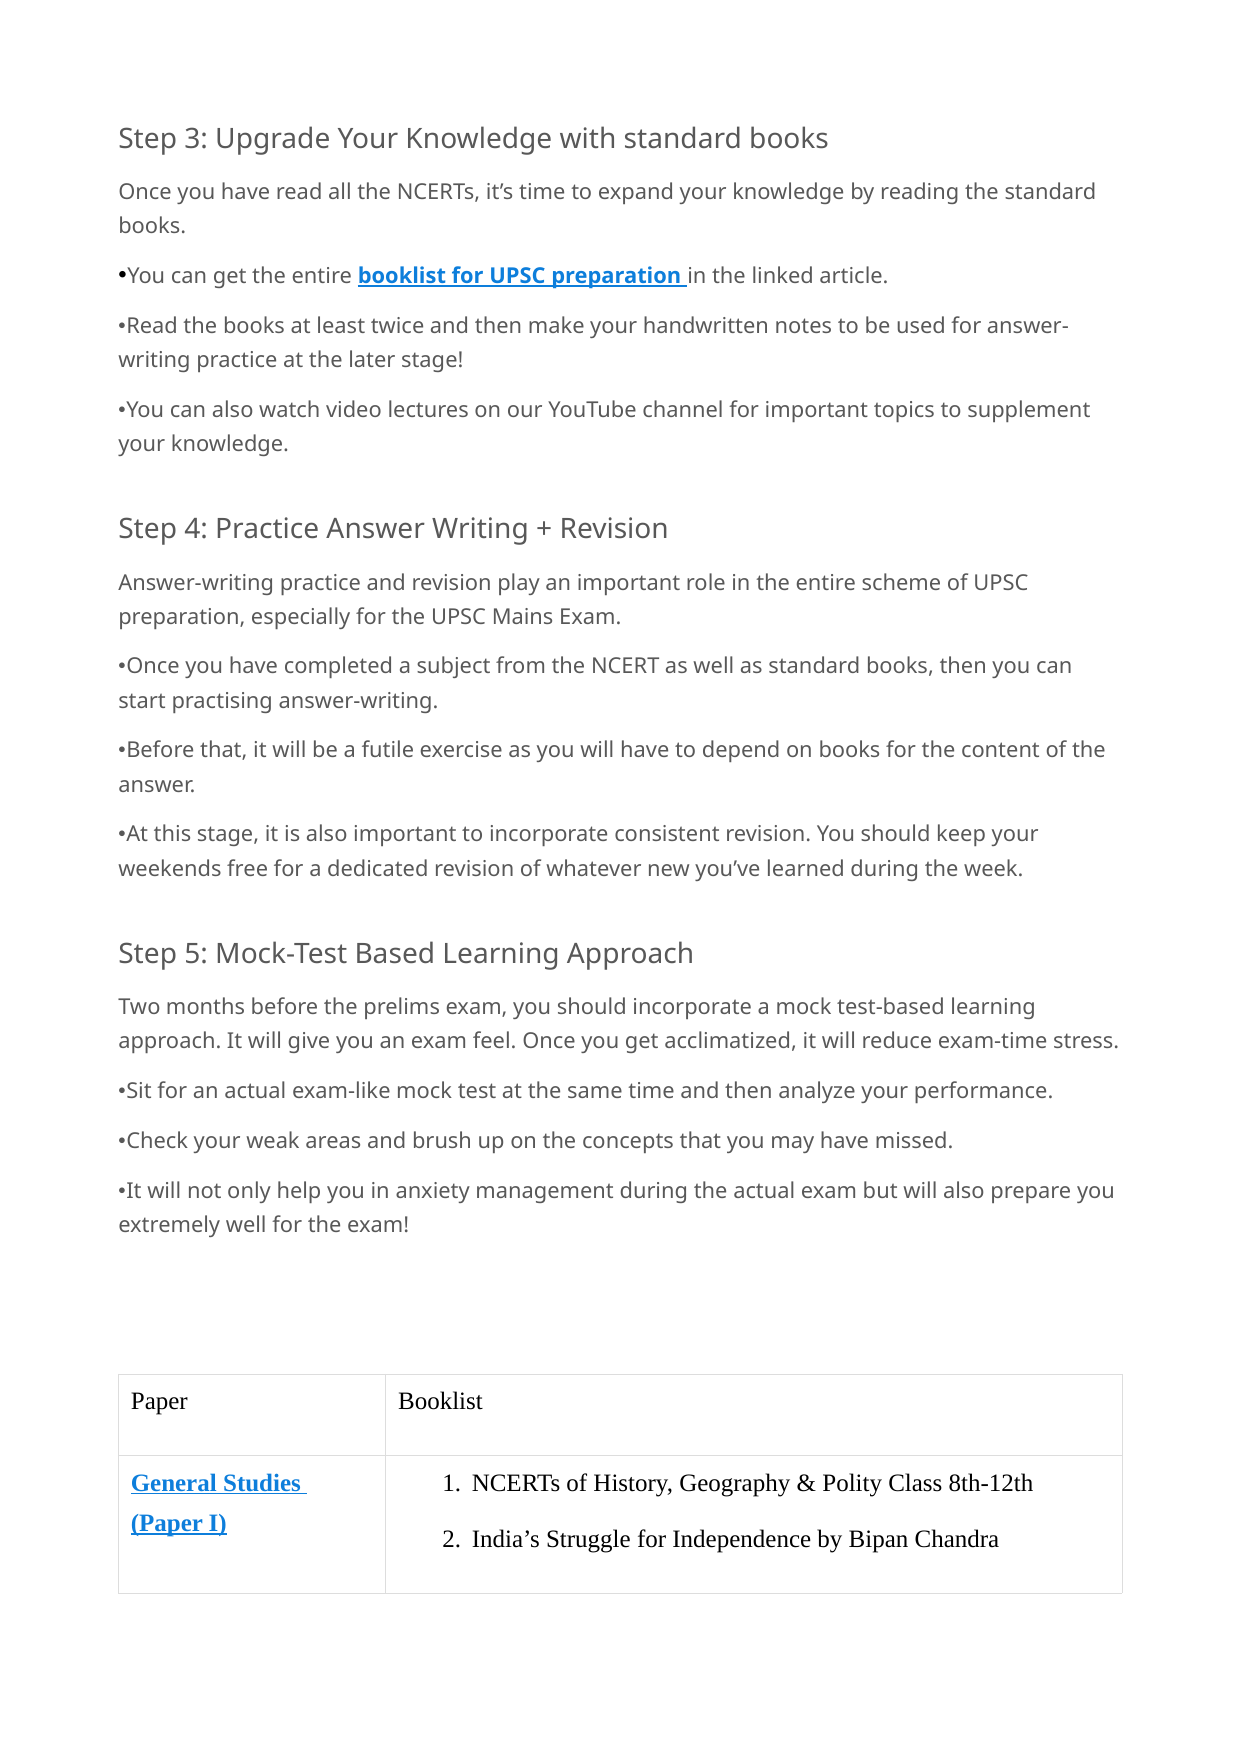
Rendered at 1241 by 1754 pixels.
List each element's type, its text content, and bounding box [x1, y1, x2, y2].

table_header Paper [119, 1375, 385, 1455]
table_header Booklist [386, 1375, 1122, 1455]
list You can also watch video lectures on our YouTube channel for important topics to supplement your knowledge. [118, 393, 1122, 457]
list It will not only help you in anxiety management during the actual exam but will also prepare you extremely well for the exam! [118, 1175, 1122, 1239]
subtitle Step 4: Practice Answer Writing + Revision [118, 509, 1122, 547]
table_cell General Studies (Paper I) [119, 1456, 385, 1593]
text Two months before the prelims exam, you should incorporate a mock test-based learning approach. It will give you an exam feel. Once you get acclimatized, it will reduce exam-time stress. [118, 991, 1122, 1055]
list Read the books at least twice and then make your handwritten notes to be used for answer-writing practice at the later stage! [118, 309, 1122, 373]
subtitle Step 5: Mock-Test Based Learning Approach [118, 933, 1122, 972]
text Once you have read all the NCERTs, it’s time to expand your knowledge by reading the standard books. [118, 176, 1122, 240]
list Before that, it will be a futile exercise as you will have to depend on books for the content of the answer. [118, 734, 1122, 798]
text Answer-writing practice and revision play an important role in the entire scheme of UPSC preparation, especially for the UPSC Mains Exam. [118, 566, 1122, 630]
list Once you have completed a subject from the NCERT as well as standard books, then you can start practising answer-writing. [118, 650, 1122, 714]
list You can get the entire booklist for UPSC preparation in the linked article. [118, 260, 1122, 289]
table_cell NCERTs of History, Geography & Polity Class 8th-12th India’s Struggle for Independence by Bipan Chandra Certificate of Physical Geography by GC Leong Indian Polity by M Laxmikanth Indian Economy by Ramesh Singh Current Affairs - The Hindu, Yojna Magazine, Kurukshetra Magazine Oxford World Atlas International Relations NCERT XI and XII Indian Culture- Spectrum NIOS Course Materials [386, 1456, 1122, 1593]
list Check your weak areas and brush up on the concepts that you may have missed. [118, 1125, 1122, 1155]
list Sit for an actual exam-like mock test at the same time and then analyze your performance. [118, 1075, 1122, 1105]
subtitle Step 3: Upgrade Your Knowledge with standard books [118, 118, 1122, 156]
list At this stage, it is also important to incorporate consistent revision. You should keep your weekends free for a dedicated revision of whatever new you’ve learned during the week. [118, 818, 1122, 882]
